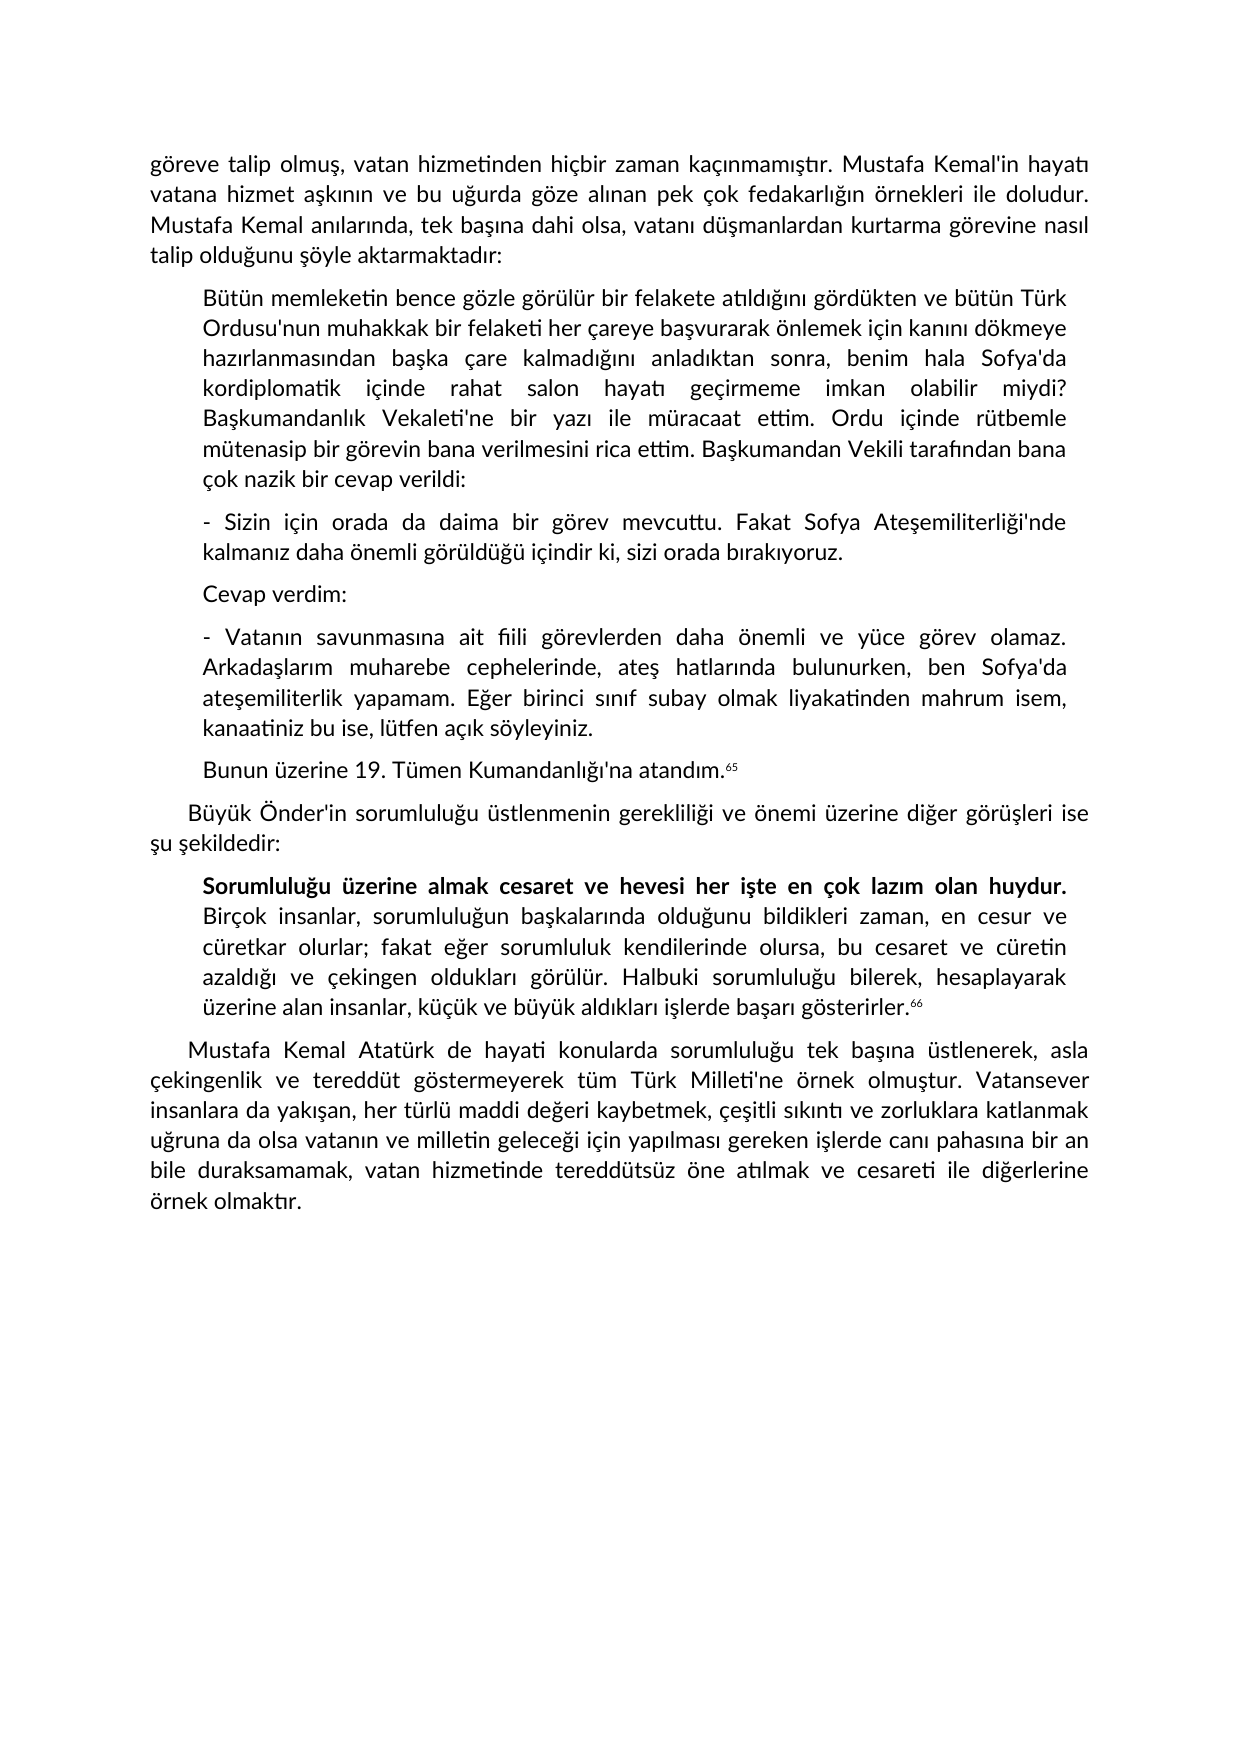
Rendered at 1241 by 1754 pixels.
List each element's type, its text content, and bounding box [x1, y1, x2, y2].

text - Vatanın savunmasına ait fiili görevlerden daha önemli ve yüce görev olamaz. Arkadaşlarım muharebe cephelerinde, ateş hatlarında bulunurken, ben Sofya'da ateşemiliterlik yapamam. Eğer birinci sınıf subay olmak liyakatinden mahrum isem, kanaatiniz bu ise, lütfen açık söyleyiniz. [202, 623, 1068, 741]
text Cevap verdim: [202, 580, 1068, 608]
text Bütün memleketin bence gözle görülür bir felakete atıldığını gördükten ve bütün Türk Ordusu'nun muhakkak bir felaketi her çareye başvurarak önlemek için kanını dökmeye hazırlanmasından başka çare kalmadığını anladıktan sonra, benim hala Sofya'da kordiplomatik içinde rahat salon hayatı geçirmeme imkan olabilir miydi? Başkumandanlık Vekaleti'ne bir yazı ile müracaat ettim. Ordu içinde rütbemle mütenasip bir görevin bana verilmesini rica ettim. Başkumandan Vekili tarafından bana çok nazik bir cevap verildi: [202, 283, 1068, 492]
text - Sizin için orada da daima bir görev mevcuttu. Fakat Sofya Ateşemiliterliği'nde kalmanız daha önemli görüldüğü içindir ki, sizi orada bırakıyoruz. [202, 507, 1068, 565]
text Büyük Önder'in sorumluluğu üstlenmenin gerekliliği ve önemi üzerine diğer görüşleri ise şu şekildedir: [150, 799, 1090, 857]
text göreve talip olmuş, vatan hizmetinden hiçbir zaman kaçınmamıştır. Mustafa Kemal'in hayatı vatana hizmet aşkının ve bu uğurda göze alınan pek çok fedakarlığın örnekleri ile doludur. Mustafa Kemal anılarında, tek başına dahi olsa, vatanı düşmanlardan kurtarma görevine nasıl talip olduğunu şöyle aktarmaktadır: [150, 150, 1090, 268]
text Mustafa Kemal Atatürk de hayati konularda sorumluluğu tek başına üstlenerek, asla çekingenlik ve tereddüt göstermeyerek tüm Türk Milleti'ne örnek olmuştur. Vatansever insanlara da yakışan, her türlü maddi değeri kaybetmek, çeşitli sıkıntı ve zorluklara katlanmak uğruna da olsa vatanın ve milletin geleceği için yapılması gereken işlerde canı pahasına bir an bile duraksamamak, vatan hizmetinde tereddütsüz öne atılmak ve cesareti ile diğerlerine örnek olmaktır. [150, 1035, 1090, 1214]
text Sorumluluğu üzerine almak cesaret ve hevesi her işte en çok lazım olan huydur. Birçok insanlar, sorumluluğun başkalarında olduğunu bildikleri zaman, en cesur ve cüretkar olurlar; fakat eğer sorumluluk kendilerinde olursa, bu cesaret ve cüretin azaldığı ve çekingen oldukları görülür. Halbuki sorumluluğu bilerek, hesaplayarak üzerine alan insanlar, küçük ve büyük aldıkları işlerde başarı gösterirler.66 [202, 872, 1068, 1020]
text Bunun üzerine 19. Tümen Kumandanlığı'na atandım.65 [202, 756, 1068, 784]
